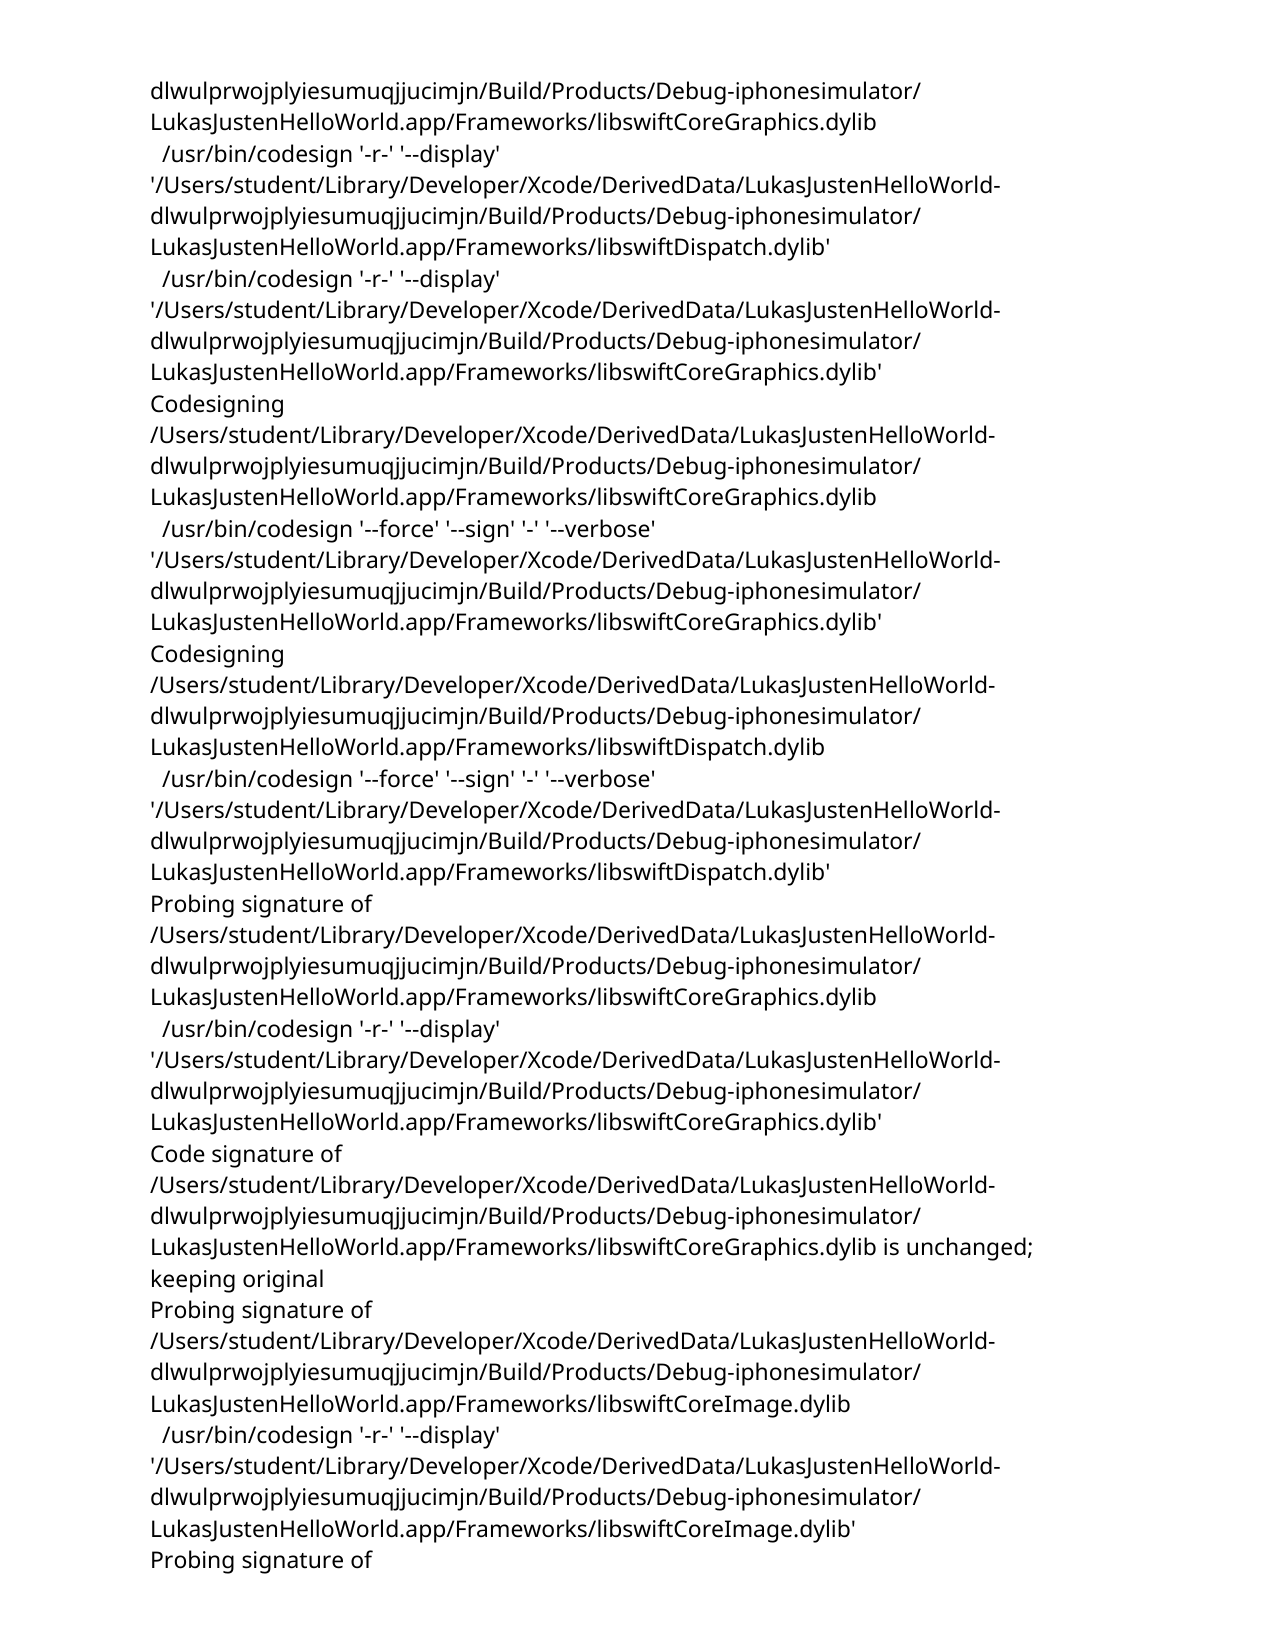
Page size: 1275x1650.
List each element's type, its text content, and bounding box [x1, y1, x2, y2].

text Probing signature of /Users/student/Library/Developer/Xcode/DerivedData/LukasJustenHelloWorld-dlwulprwojplyiesumuqjjucimjn/Build/Products/Debug-iphonesimulator/LukasJustenHelloWorld.app/Frameworks/libswiftCoreGraphics.dylib [150, 887, 1125, 1012]
text Codesigning /Users/student/Library/Developer/Xcode/DerivedData/LukasJustenHelloWorld-dlwulprwojplyiesumuqjjucimjn/Build/Products/Debug-iphonesimulator/LukasJustenHelloWorld.app/Frameworks/libswiftDispatch.dylib [150, 637, 1125, 762]
text /usr/bin/codesign '--force' '--sign' '-' '--verbose' '/Users/student/Library/Developer/Xcode/DerivedData/LukasJustenHelloWorld-dlwulprwojplyiesumuqjjucimjn/Build/Products/Debug-iphonesimulator/LukasJustenHelloWorld.app/Frameworks/libswiftDispatch.dylib' [150, 762, 1125, 887]
text /usr/bin/codesign '-r-' '--display' '/Users/student/Library/Developer/Xcode/DerivedData/LukasJustenHelloWorld-dlwulprwojplyiesumuqjjucimjn/Build/Products/Debug-iphonesimulator/LukasJustenHelloWorld.app/Frameworks/libswiftCoreGraphics.dylib' [150, 262, 1125, 387]
text Code signature of /Users/student/Library/Developer/Xcode/DerivedData/LukasJustenHelloWorld-dlwulprwojplyiesumuqjjucimjn/Build/Products/Debug-iphonesimulator/LukasJustenHelloWorld.app/Frameworks/libswiftCoreGraphics.dylib is unchanged; keeping original [150, 1137, 1125, 1294]
text dlwulprwojplyiesumuqjjucimjn/Build/Products/Debug-iphonesimulator/LukasJustenHelloWorld.app/Frameworks/libswiftCoreGraphics.dylib [150, 75, 1125, 137]
text /usr/bin/codesign '--force' '--sign' '-' '--verbose' '/Users/student/Library/Developer/Xcode/DerivedData/LukasJustenHelloWorld-dlwulprwojplyiesumuqjjucimjn/Build/Products/Debug-iphonesimulator/LukasJustenHelloWorld.app/Frameworks/libswiftCoreGraphics.dylib' [150, 512, 1125, 637]
text Probing signature of /Users/student/Library/Developer/Xcode/DerivedData/LukasJustenHelloWorld-dlwulprwojplyiesumuqjjucimjn/Build/Products/Debug-iphonesimulator/LukasJustenHelloWorld.app/Frameworks/libswiftCoreImage.dylib [150, 1294, 1125, 1419]
text Probing signature of [150, 1544, 1125, 1575]
text /usr/bin/codesign '-r-' '--display' '/Users/student/Library/Developer/Xcode/DerivedData/LukasJustenHelloWorld-dlwulprwojplyiesumuqjjucimjn/Build/Products/Debug-iphonesimulator/LukasJustenHelloWorld.app/Frameworks/libswiftDispatch.dylib' [150, 137, 1125, 262]
text Codesigning /Users/student/Library/Developer/Xcode/DerivedData/LukasJustenHelloWorld-dlwulprwojplyiesumuqjjucimjn/Build/Products/Debug-iphonesimulator/LukasJustenHelloWorld.app/Frameworks/libswiftCoreGraphics.dylib [150, 387, 1125, 512]
text /usr/bin/codesign '-r-' '--display' '/Users/student/Library/Developer/Xcode/DerivedData/LukasJustenHelloWorld-dlwulprwojplyiesumuqjjucimjn/Build/Products/Debug-iphonesimulator/LukasJustenHelloWorld.app/Frameworks/libswiftCoreGraphics.dylib' [150, 1012, 1125, 1137]
text /usr/bin/codesign '-r-' '--display' '/Users/student/Library/Developer/Xcode/DerivedData/LukasJustenHelloWorld-dlwulprwojplyiesumuqjjucimjn/Build/Products/Debug-iphonesimulator/LukasJustenHelloWorld.app/Frameworks/libswiftCoreImage.dylib' [150, 1419, 1125, 1544]
